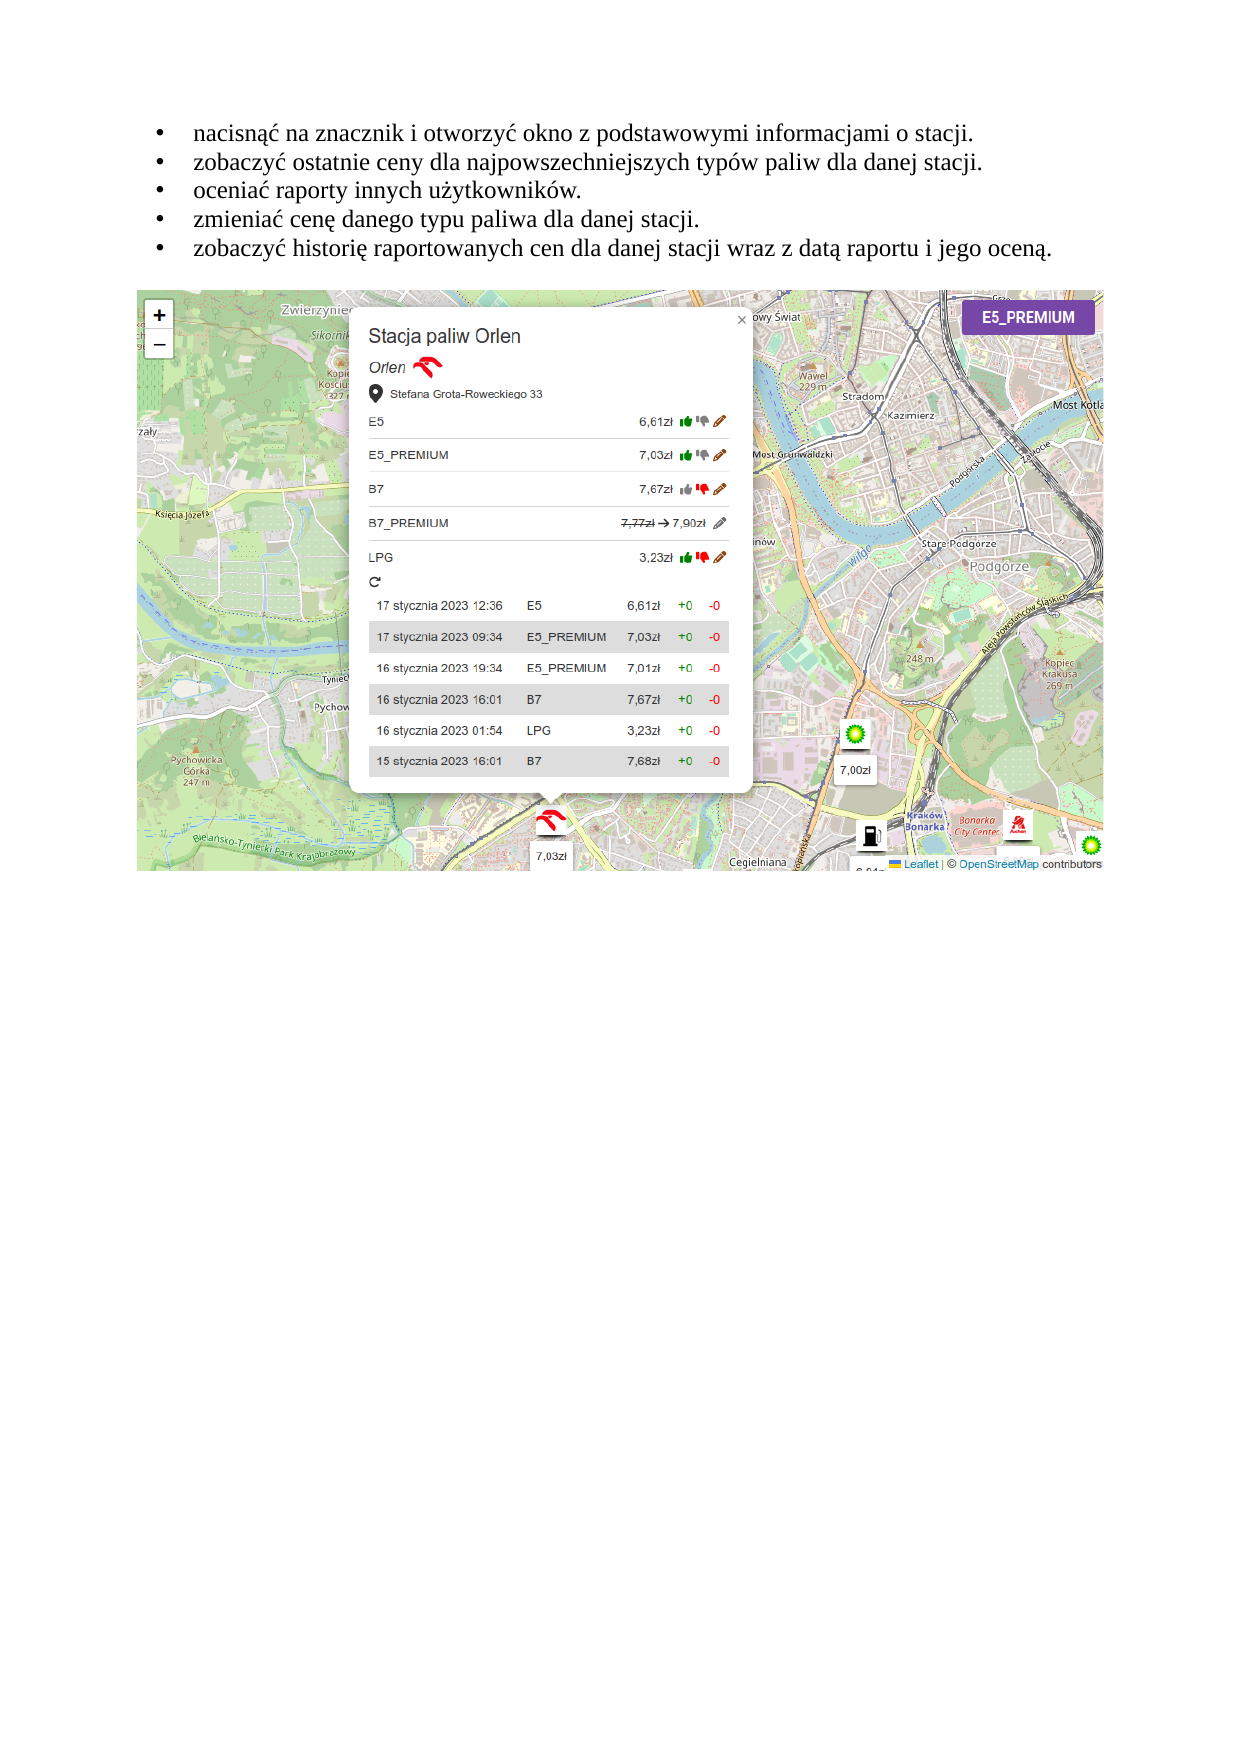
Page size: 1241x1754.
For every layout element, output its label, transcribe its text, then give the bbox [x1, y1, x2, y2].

list nacisnąć na znacznik i otworzyć okno z podstawowymi informacjami o stacji. [156, 118, 1122, 147]
list oceniać raporty innych użytkowników. [156, 176, 1122, 204]
list zobaczyć ostatnie ceny dla najpowszechniejszych typów paliw dla danej stacji. [156, 147, 1122, 176]
list zmieniać cenę danego typu paliwa dla danej stacji. [156, 204, 1122, 233]
list zobaczyć historię raportowanych cen dla danej stacji wraz z datą raportu i jego oceną. [156, 233, 1122, 262]
picture [136, 290, 1104, 871]
